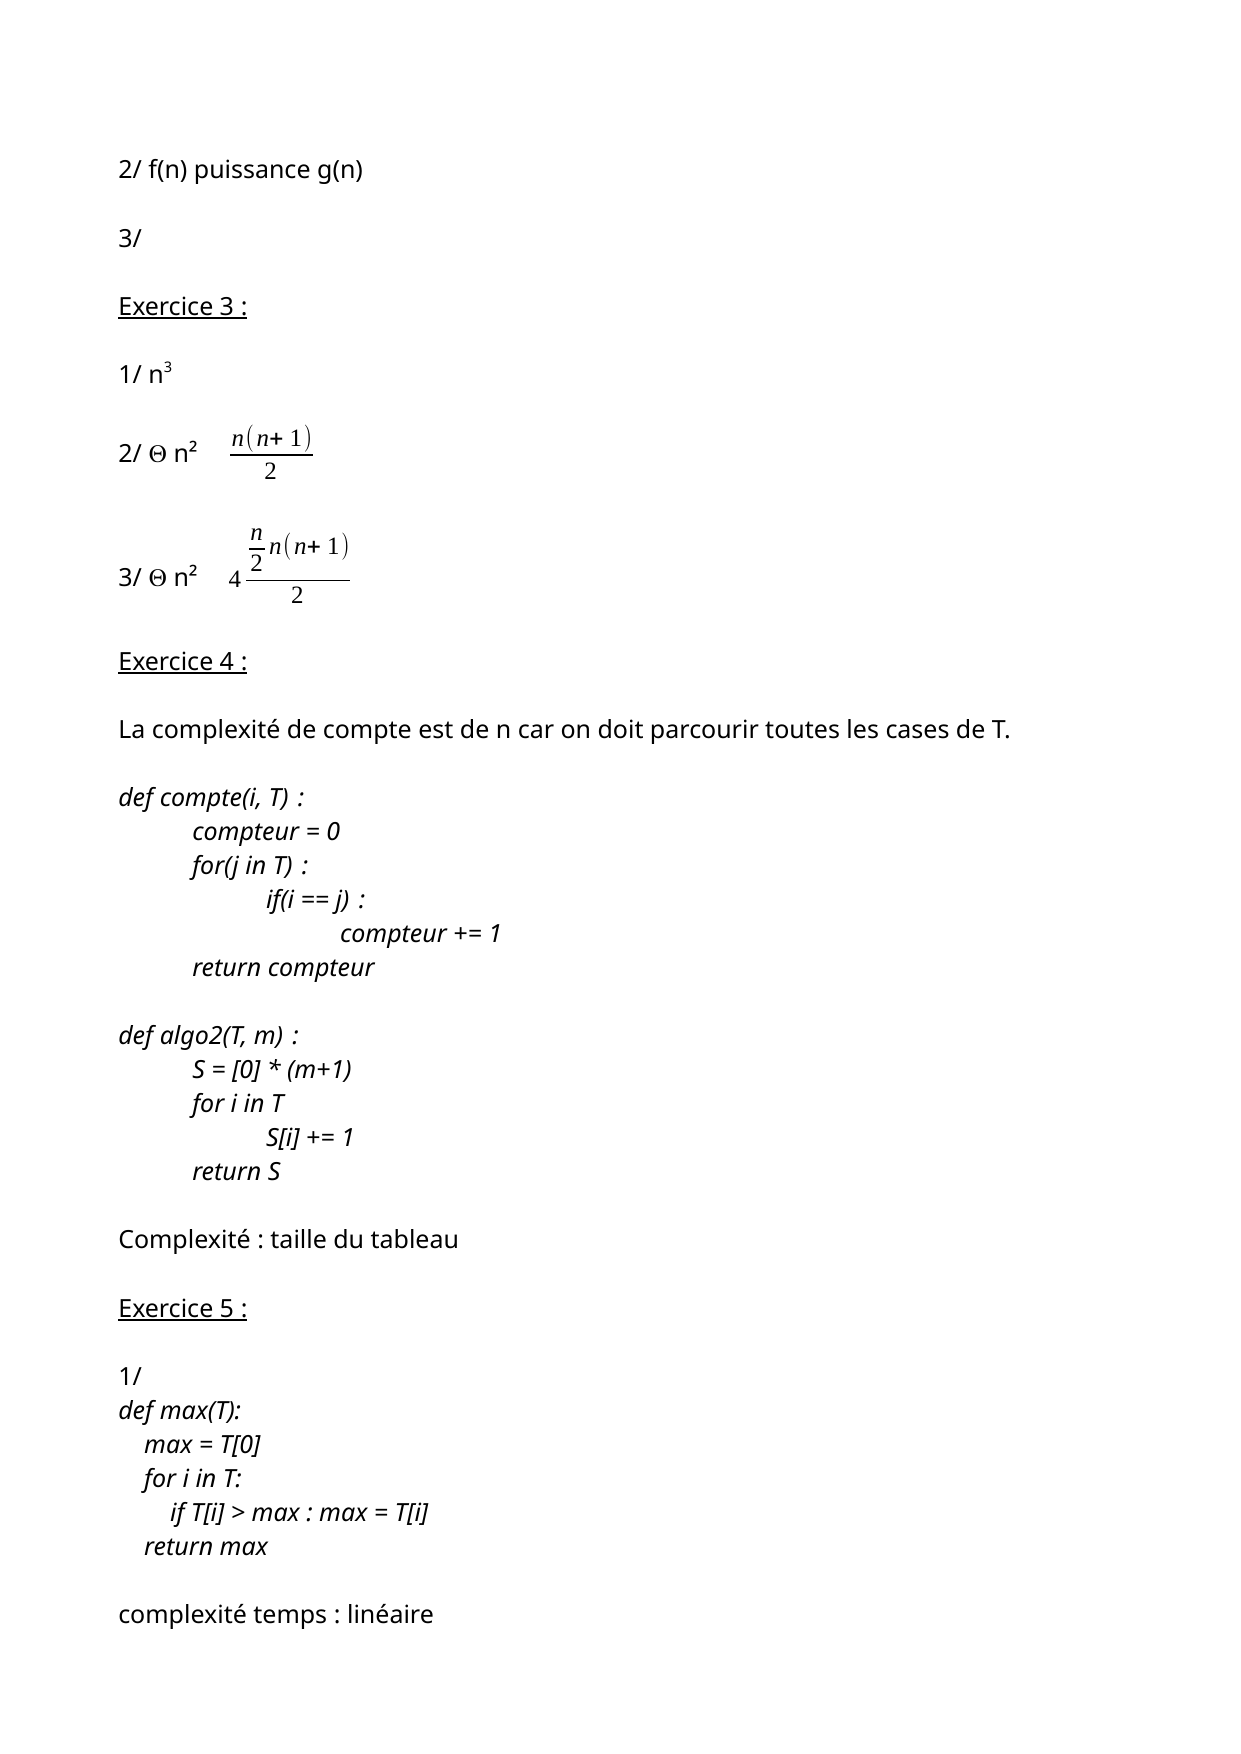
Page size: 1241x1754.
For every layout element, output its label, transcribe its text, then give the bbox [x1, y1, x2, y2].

text def compte(i, T) : [118, 779, 1122, 813]
text return compteur [118, 950, 1122, 984]
text 2/  n² [118, 425, 1122, 484]
text Exercice 3 : [118, 288, 1122, 322]
text if T[i] > max : max = T[i] [118, 1495, 1122, 1529]
text compteur = 0 [118, 813, 1122, 847]
text S = [0] * (m+1) [118, 1052, 1122, 1086]
text 2/ f(n) puissance g(n) [118, 152, 1122, 186]
text S[i] += 1 [118, 1120, 1122, 1154]
text return S [118, 1154, 1122, 1188]
text complexité temps : linéaire [118, 1597, 1122, 1631]
text Complexité : taille du tableau [118, 1222, 1122, 1256]
text if(i == j) : [118, 882, 1122, 916]
text def max(T): [118, 1392, 1122, 1427]
text Exercice 4 : [118, 643, 1122, 677]
text max = T[0] [118, 1427, 1122, 1461]
text La complexité de compte est de n car on doit parcourir toutes les cases de T. [118, 711, 1122, 745]
text for i in T: [118, 1461, 1122, 1495]
text for i in T [118, 1086, 1122, 1120]
text for(j in T) : [118, 847, 1122, 882]
text return max [118, 1529, 1122, 1563]
text 3/  n² [118, 519, 1122, 609]
text 1/ [118, 1358, 1122, 1392]
text Exercice 5 : [118, 1290, 1122, 1324]
text compteur += 1 [118, 916, 1122, 950]
text 1/ n3 [118, 357, 1122, 391]
text 3/ [118, 220, 1122, 254]
text def algo2(T, m) : [118, 1018, 1122, 1052]
